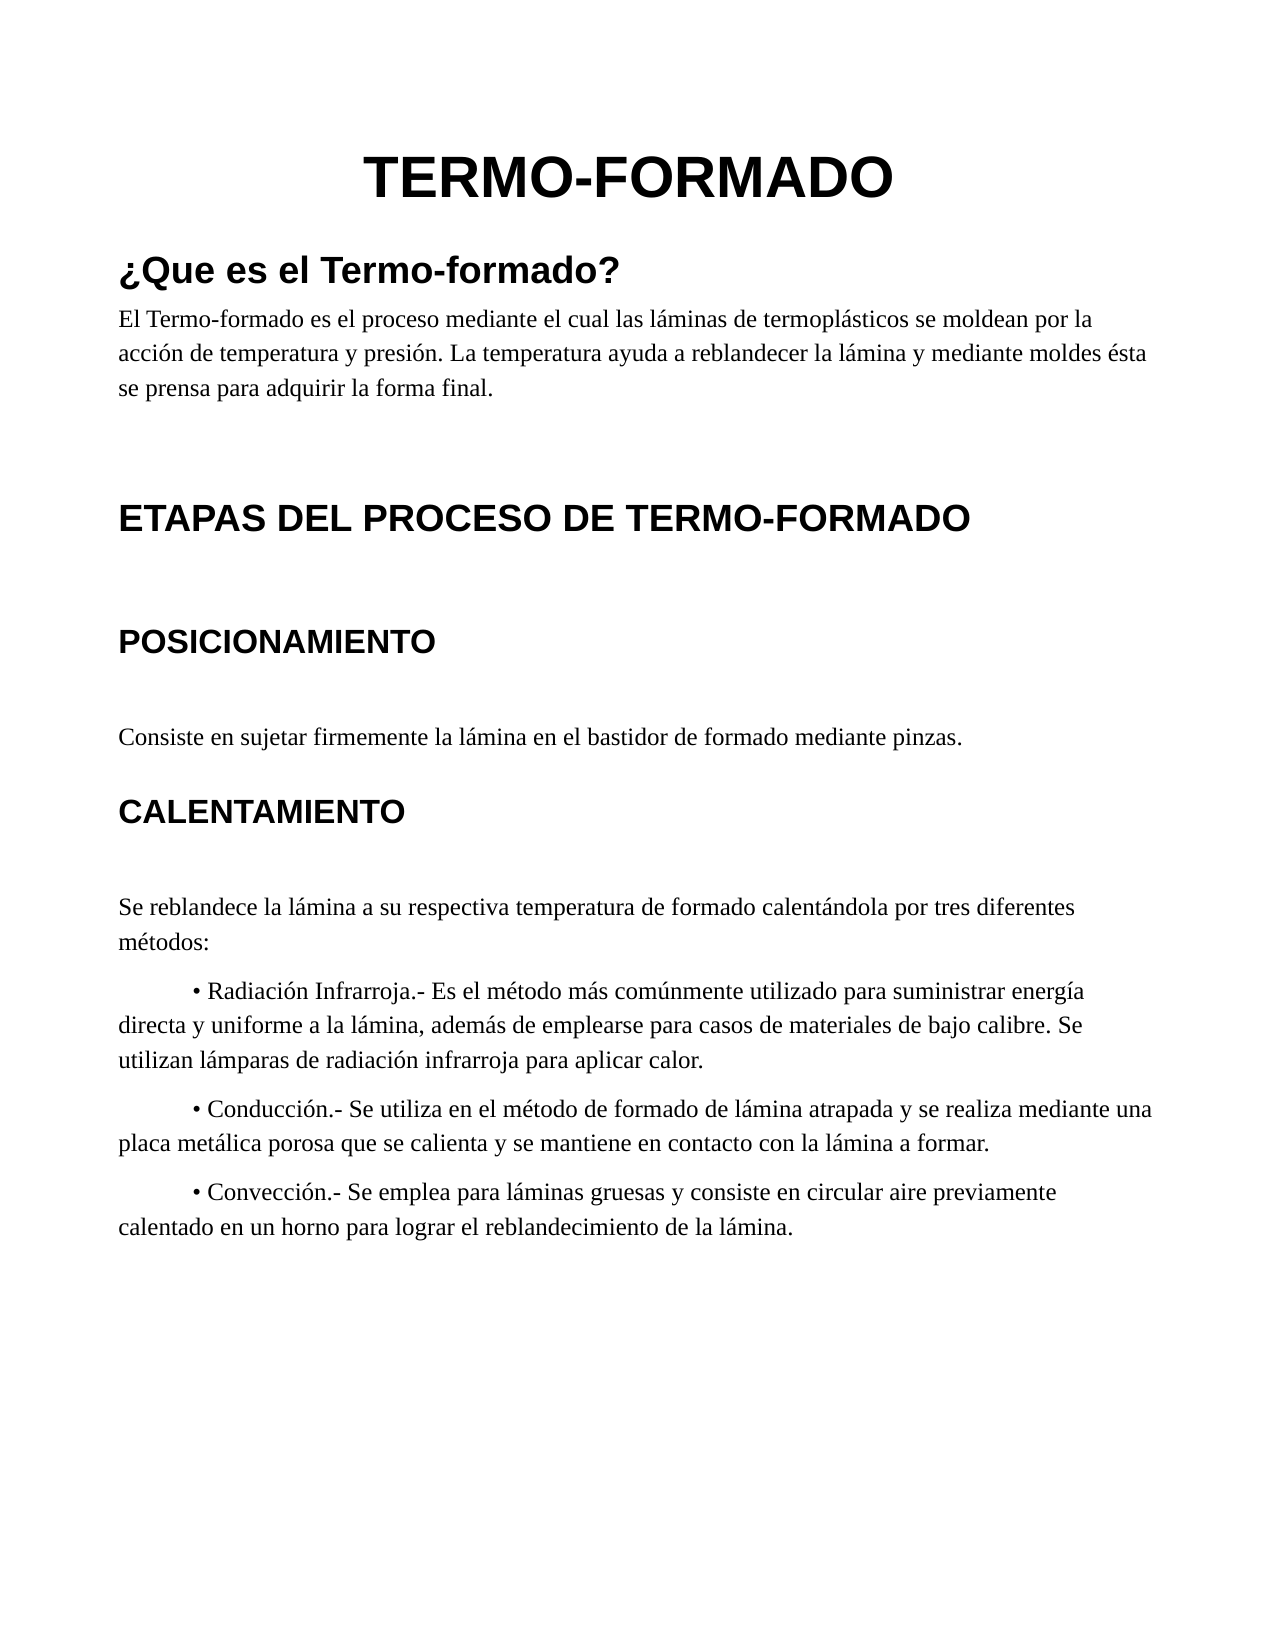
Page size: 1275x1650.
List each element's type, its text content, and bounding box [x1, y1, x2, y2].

text El Termo-formado es el proceso mediante el cual las láminas de termoplásticos se moldean por la acción de temperatura y presión. La temperatura ayuda a reblandecer la lámina y mediante moldes ésta se prensa para adquirir la forma final. [118, 304, 1157, 402]
text Se reblandece la lámina a su respectiva temperatura de formado calentándola por tres diferentes métodos: [118, 892, 1157, 956]
subtitle ETAPAS DEL PROCESO DE TERMO-FORMADO [118, 496, 1157, 539]
subtitle POSICIONAMIENTO [118, 622, 1157, 661]
text • Radiación Infrarroja.- Es el método más comúnmente utilizado para suministrar energía directa y uniforme a la lámina, además de emplearse para casos de materiales de bajo calibre. Se utilizan lámparas de radiación infrarroja para aplicar calor. [118, 976, 1157, 1073]
subtitle ¿Que es el Termo-formado? [118, 248, 1157, 291]
text • Conducción.- Se utiliza en el método de formado de lámina atrapada y se realiza mediante una placa metálica porosa que se calienta y se mantiene en contacto con la lámina a formar. [118, 1094, 1157, 1157]
title TERMO-FORMADO [118, 143, 1157, 210]
text • Convección.- Se emplea para láminas gruesas y consiste en circular aire previamente calentado en un horno para lograr el reblandecimiento de la lámina. [118, 1177, 1157, 1241]
text Consiste en sujetar firmemente la lámina en el bastidor de formado mediante pinzas. [118, 722, 1157, 751]
subtitle CALENTAMIENTO [118, 792, 1157, 831]
